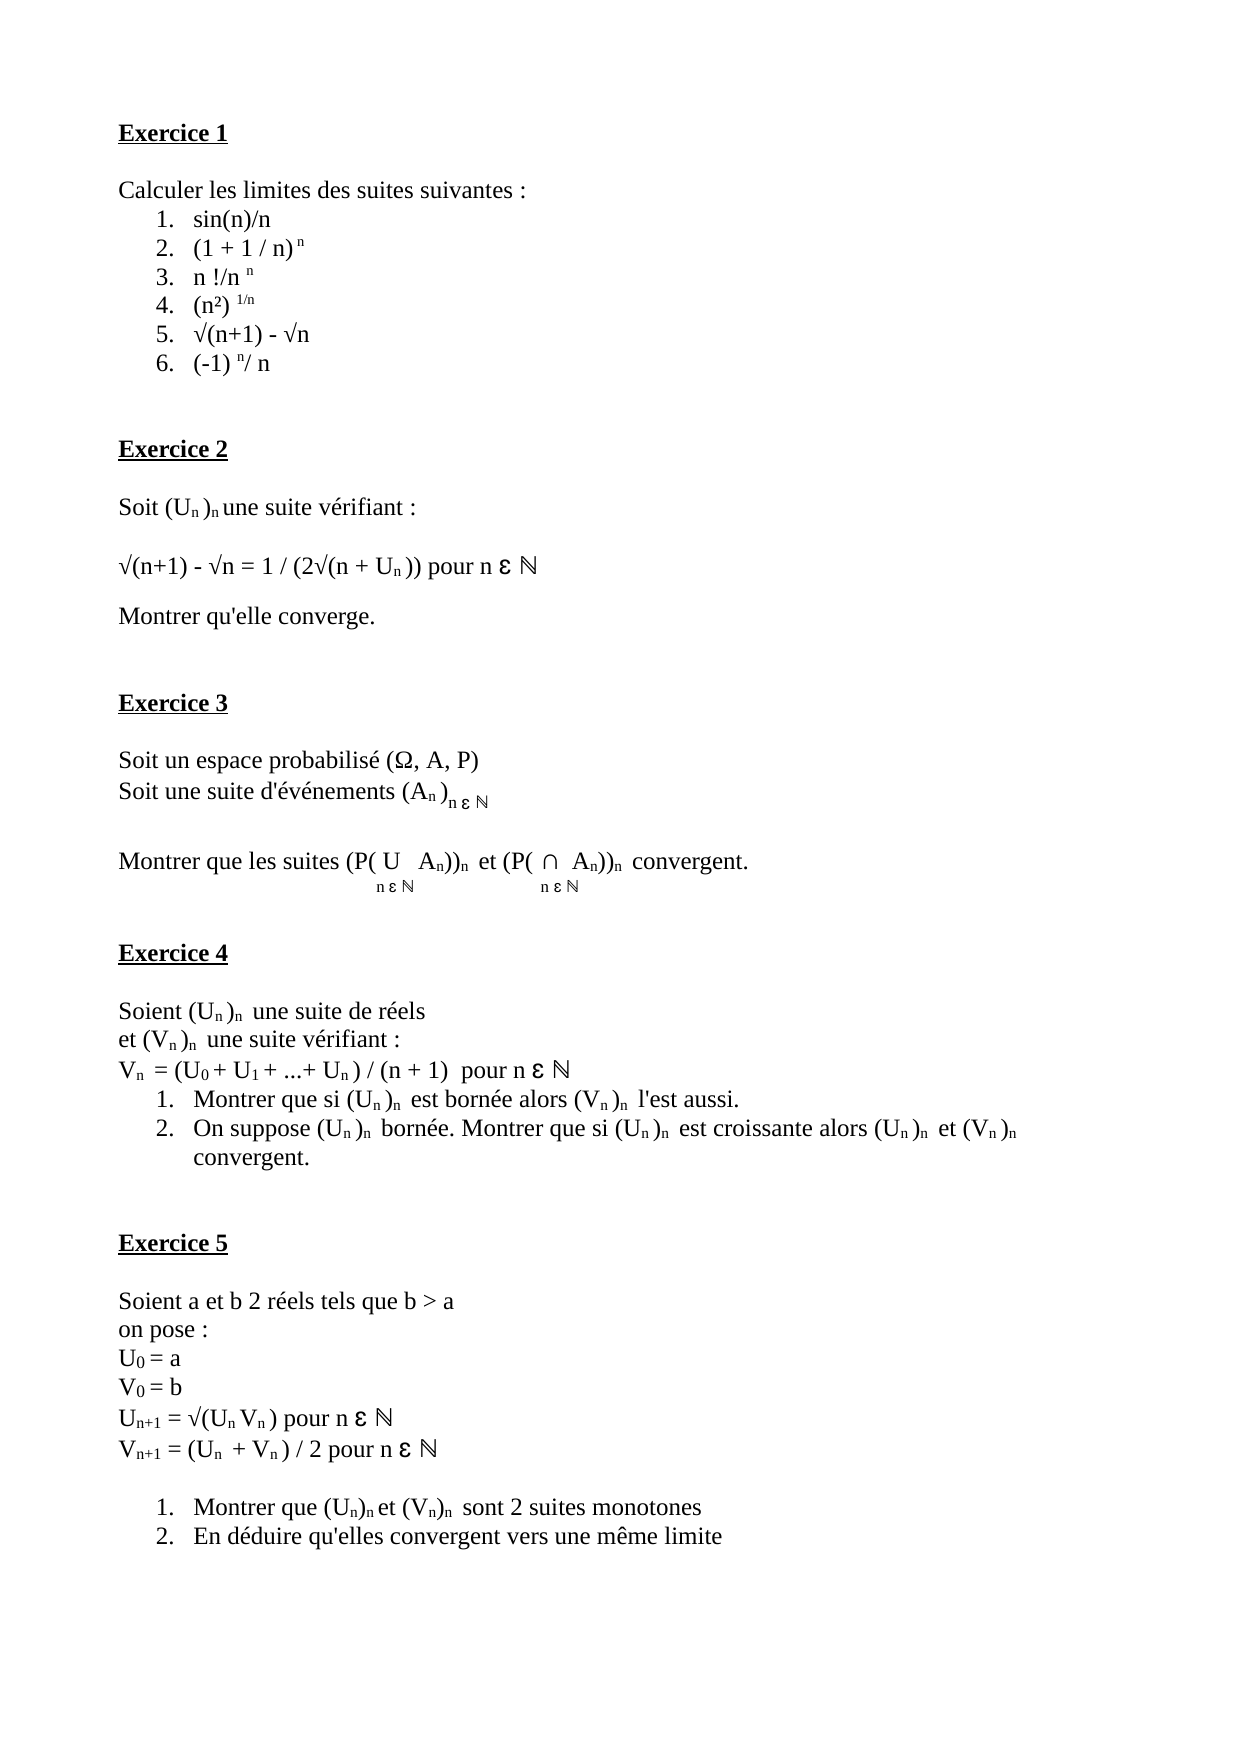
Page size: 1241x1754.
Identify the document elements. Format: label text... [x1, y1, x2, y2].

text Soient a et b 2 réels tels que b > a [118, 1286, 1122, 1314]
text et (Vn )n une suite vérifiant : [118, 1024, 1122, 1053]
text V0 = b [118, 1372, 1122, 1401]
text Montrer qu'elle converge. [118, 601, 1122, 630]
list On suppose (Un )n bornée. Montrer que si (Un )n est croissante alors (Un )n et (Vn )n convergent. [156, 1113, 1122, 1171]
text on pose : [118, 1314, 1122, 1343]
text n ɛ ℕ n ɛ ℕ [118, 876, 1122, 909]
text Soit (Un )n une suite vérifiant : [118, 492, 1122, 521]
text U0 = a [118, 1343, 1122, 1372]
list sin(n)/n [156, 204, 1122, 233]
text Vn = (U0 + U1 + ...+ Un ) / (n + 1) pour n ɛ ℕ [118, 1053, 1122, 1084]
list Montrer que (Un)n et (Vn)n sont 2 suites monotones [156, 1492, 1122, 1521]
list (-1) n/ n [156, 348, 1122, 377]
text Soit un espace probabilisé (Ω, A, P) [118, 745, 1122, 774]
list (n²) 1/n [156, 291, 1122, 319]
list n !/n n [156, 262, 1122, 291]
text Exercice 3 [118, 688, 1122, 716]
text Calculer les limites des suites suivantes : [118, 176, 1122, 204]
list √(n+1) - √n [156, 319, 1122, 348]
text Exercice 4 [118, 938, 1122, 967]
text √(n+1) - √n = 1 / (2√(n + Un )) pour n ɛ ℕ [118, 549, 1122, 581]
text Montrer que les suites (P( U An))n et (P( ∩ An))n convergent. [118, 842, 1122, 876]
list En déduire qu'elles convergent vers une même limite [156, 1521, 1122, 1549]
text Vn+1 = (Un + Vn ) / 2 pour n ɛ ℕ [118, 1432, 1122, 1463]
text Exercice 1 [118, 118, 1122, 147]
list Montrer que si (Un )n est bornée alors (Vn )n l'est aussi. [156, 1084, 1122, 1113]
text Exercice 5 [118, 1228, 1122, 1257]
text Soient (Un )n une suite de réels [118, 996, 1122, 1024]
text Exercice 2 [118, 434, 1122, 463]
text Soit une suite d'événements (An )n ɛ ℕ [118, 774, 1122, 814]
text Un+1 = √(Un Vn ) pour n ɛ ℕ [118, 1401, 1122, 1432]
list (1 + 1 / n) n [156, 233, 1122, 262]
